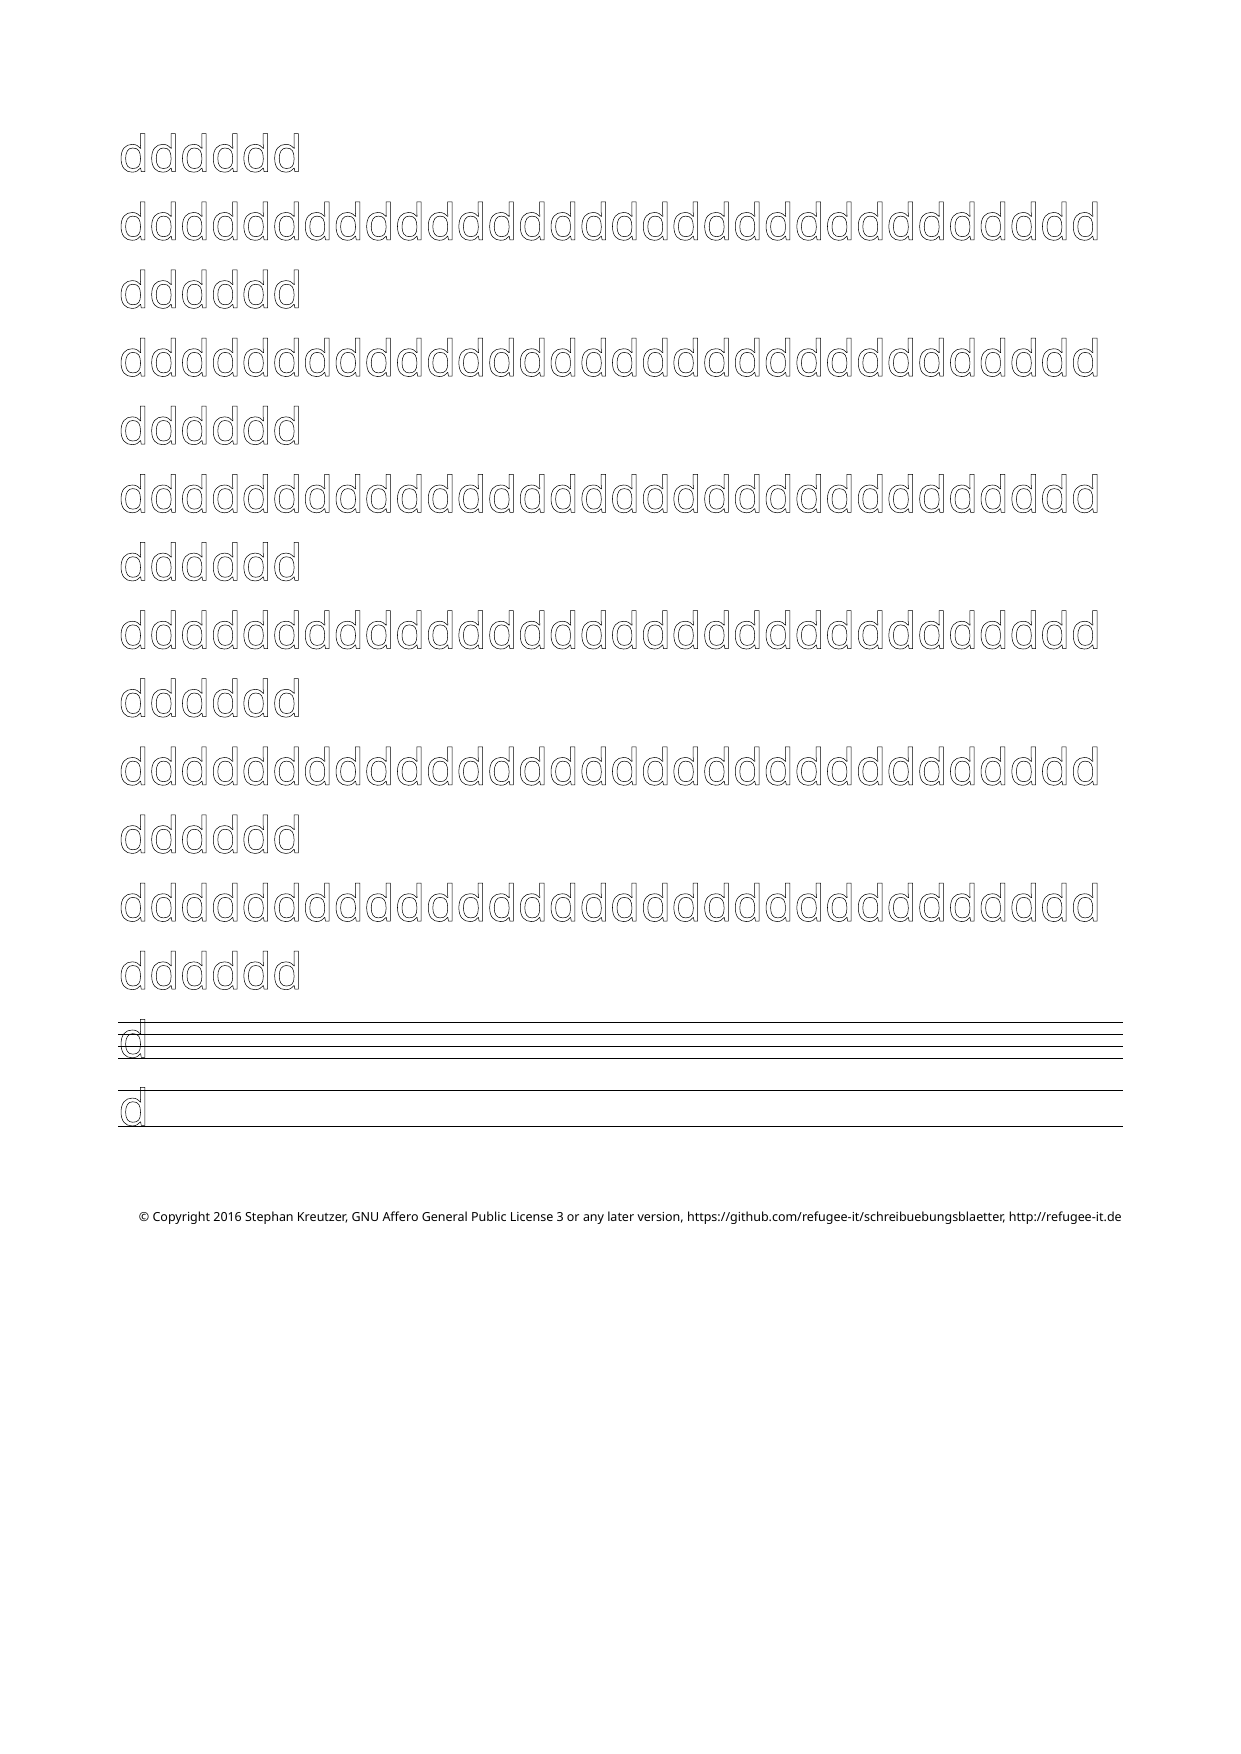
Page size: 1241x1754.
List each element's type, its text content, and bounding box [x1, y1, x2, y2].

text dddddddddddddddddddddddddddddddddddddd [118, 595, 1122, 731]
text [146, 1035, 1122, 1046]
text dddddddddddddddddddddddddddddddddddddd [118, 322, 1122, 459]
text [118, 1047, 127, 1058]
text dddddddddddddddddddddddddddddddddddddd [118, 731, 1122, 867]
text [118, 1059, 1122, 1072]
text dddddddddddddddddddddddddddddddddddddd [118, 867, 1122, 1004]
text d [118, 1127, 1122, 1140]
text d [118, 1072, 1122, 1090]
text [146, 1023, 1122, 1034]
text [127, 1047, 139, 1053]
text [118, 1023, 140, 1034]
text [146, 1047, 1122, 1058]
text © Copyright 2016 Stephan Kreutzer, GNU Affero General Public License 3 or any later version, https://github.com/refugee-it/schreibuebungsblaetter, http://refugee-it.de [118, 1208, 1122, 1225]
text d [126, 1103, 140, 1121]
text [118, 1035, 122, 1046]
text d [118, 1091, 140, 1126]
text dddddd [118, 118, 1122, 186]
text d [126, 1035, 140, 1046]
text d [146, 1091, 1122, 1126]
text [118, 1004, 1122, 1022]
text dddddddddddddddddddddddddddddddddddddd [118, 186, 1122, 322]
text dddddddddddddddddddddddddddddddddddddd [118, 459, 1122, 595]
